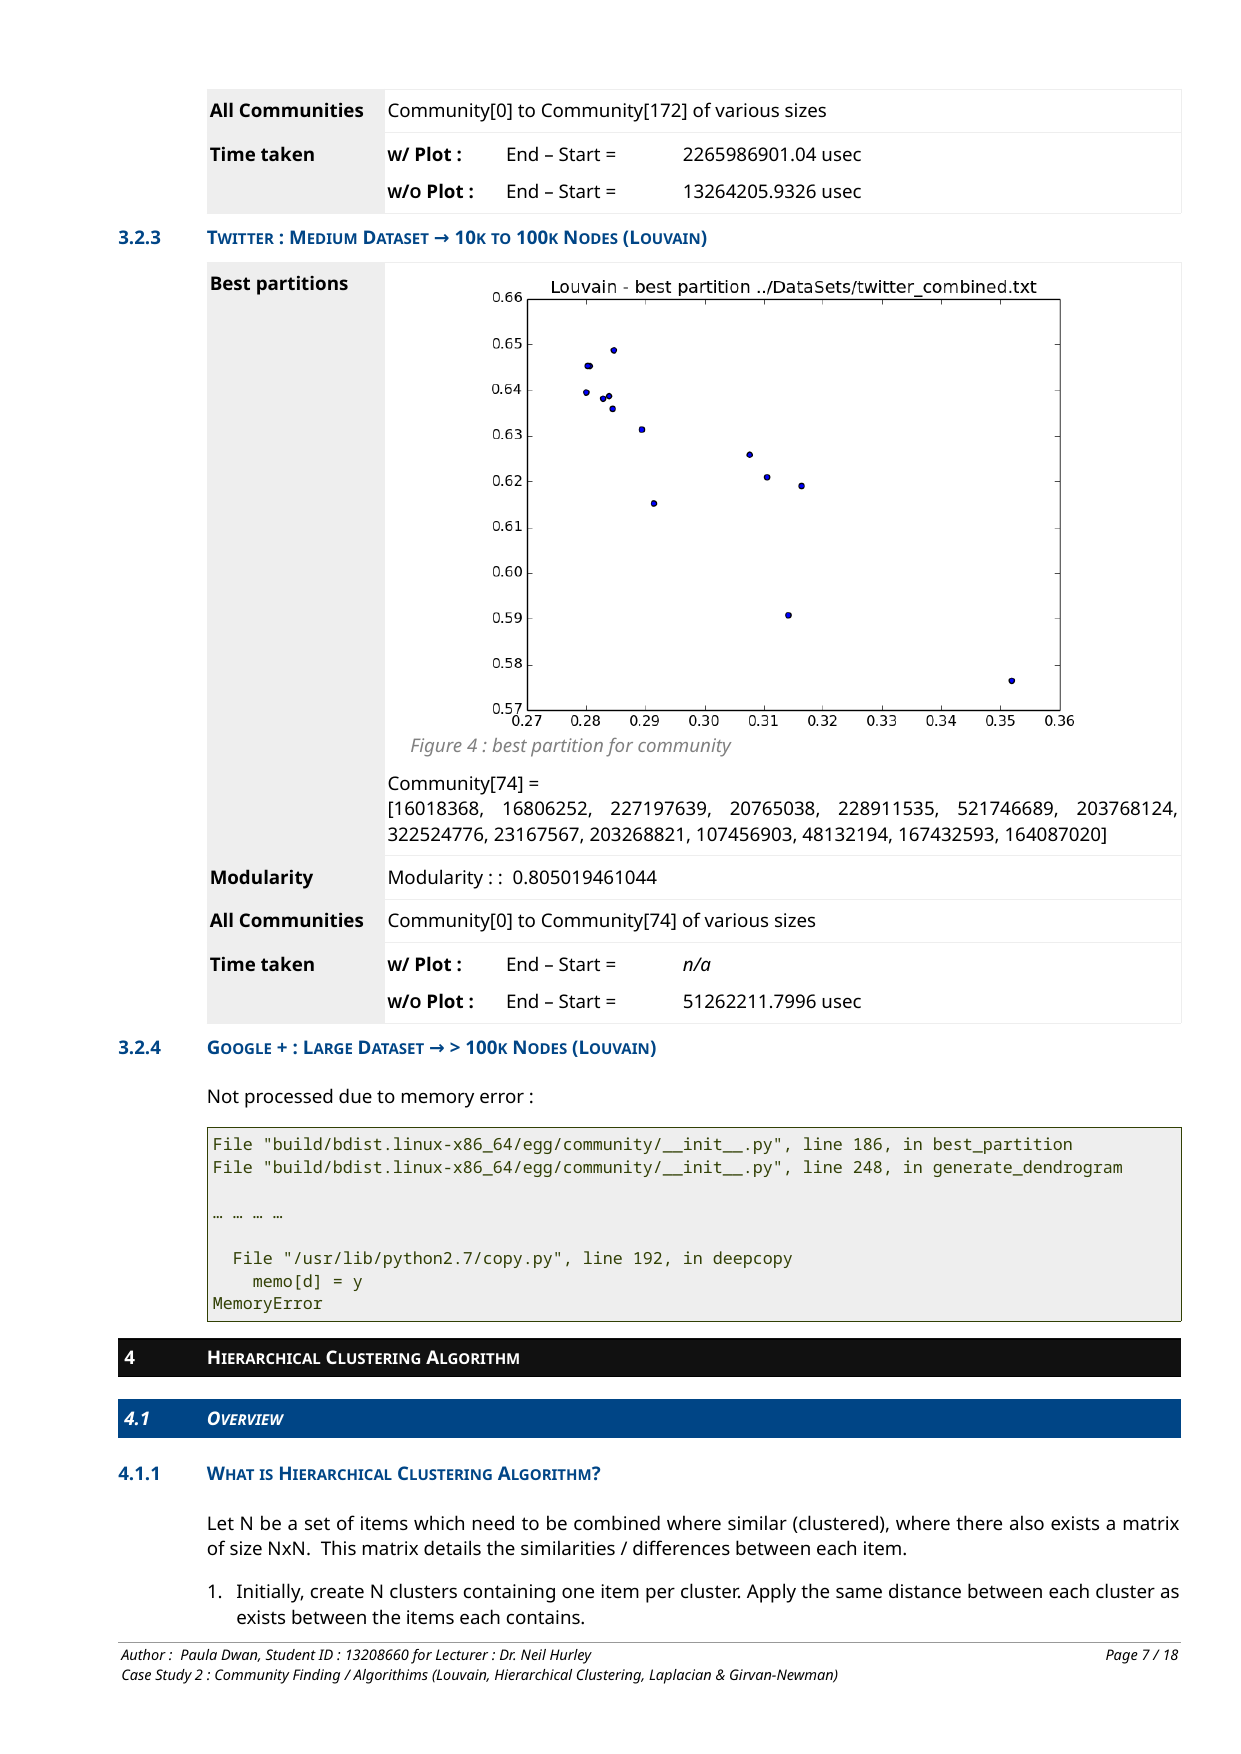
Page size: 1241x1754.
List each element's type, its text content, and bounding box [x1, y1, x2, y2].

table_cell All Communities [208, 90, 384, 132]
text File "build/bdist.linux-x86_64/egg/community/__init__.py", line 248, in generate_dendrogram [208, 1150, 1181, 1172]
table_cell Community[0] to Community[172] of various sizes [385, 90, 1181, 132]
subtitle Google + : Large Dataset → > 100k Nodes (Louvain) [118, 1035, 1181, 1060]
text MemoryError [208, 1286, 1181, 1321]
subtitle Twitter : Medium Dataset → 10k to 100k Nodes (Louvain) [118, 224, 1181, 250]
text File "/usr/lib/python2.7/copy.py", line 192, in deepcopy [208, 1241, 1181, 1263]
table_cell Time taken [208, 133, 384, 213]
subtitle Overview [118, 1401, 1181, 1437]
table_cell Community[0] to Community[74] of various sizes [385, 900, 1181, 942]
table_cell Modularity [208, 856, 384, 899]
table_cell w/ Plot : End – Start = 2265986901.04 usec w/o Plot : End – Start = 13264205.9326 usec [385, 133, 1181, 213]
text Not processed due to memory error : [207, 1084, 1181, 1109]
subtitle What is Hierarchical Clustering Algorithm? [118, 1461, 1181, 1486]
table_cell w/ Plot : End – Start = n/a w/o Plot : End – Start = 51262211.7996 usec [385, 943, 1181, 1023]
table_cell All Communities [208, 900, 384, 942]
table_header Community[74] = [16018368, 16806252, 227197639, 20765038, 228911535, 521746689, 203768124, 322524776, 23167567, 203268821, 107456903, 48132194, 167432593, 164087020] [385, 263, 1181, 855]
subtitle Hierarchical Clustering Algorithm [118, 1340, 1181, 1376]
text File "build/bdist.linux-x86_64/egg/community/__init__.py", line 186, in best_partition [208, 1128, 1181, 1150]
picture [487, 276, 1078, 733]
list Initially, create N clusters containing one item per cluster. Apply the same distance between each cluster as exists between the items each contains. [207, 1578, 1181, 1629]
text Let N be a set of items which need to be combined where similar (clustered), where there also exists a matrix of size NxN. This matrix details the similarities / differences between each item. [207, 1510, 1181, 1561]
table_cell Time taken [208, 943, 384, 1023]
text … … … … [208, 1195, 1181, 1218]
table_header Best partitions [208, 263, 384, 855]
text memo[d] = y [208, 1263, 1181, 1286]
table_cell Modularity : : 0.805019461044 [385, 856, 1181, 899]
